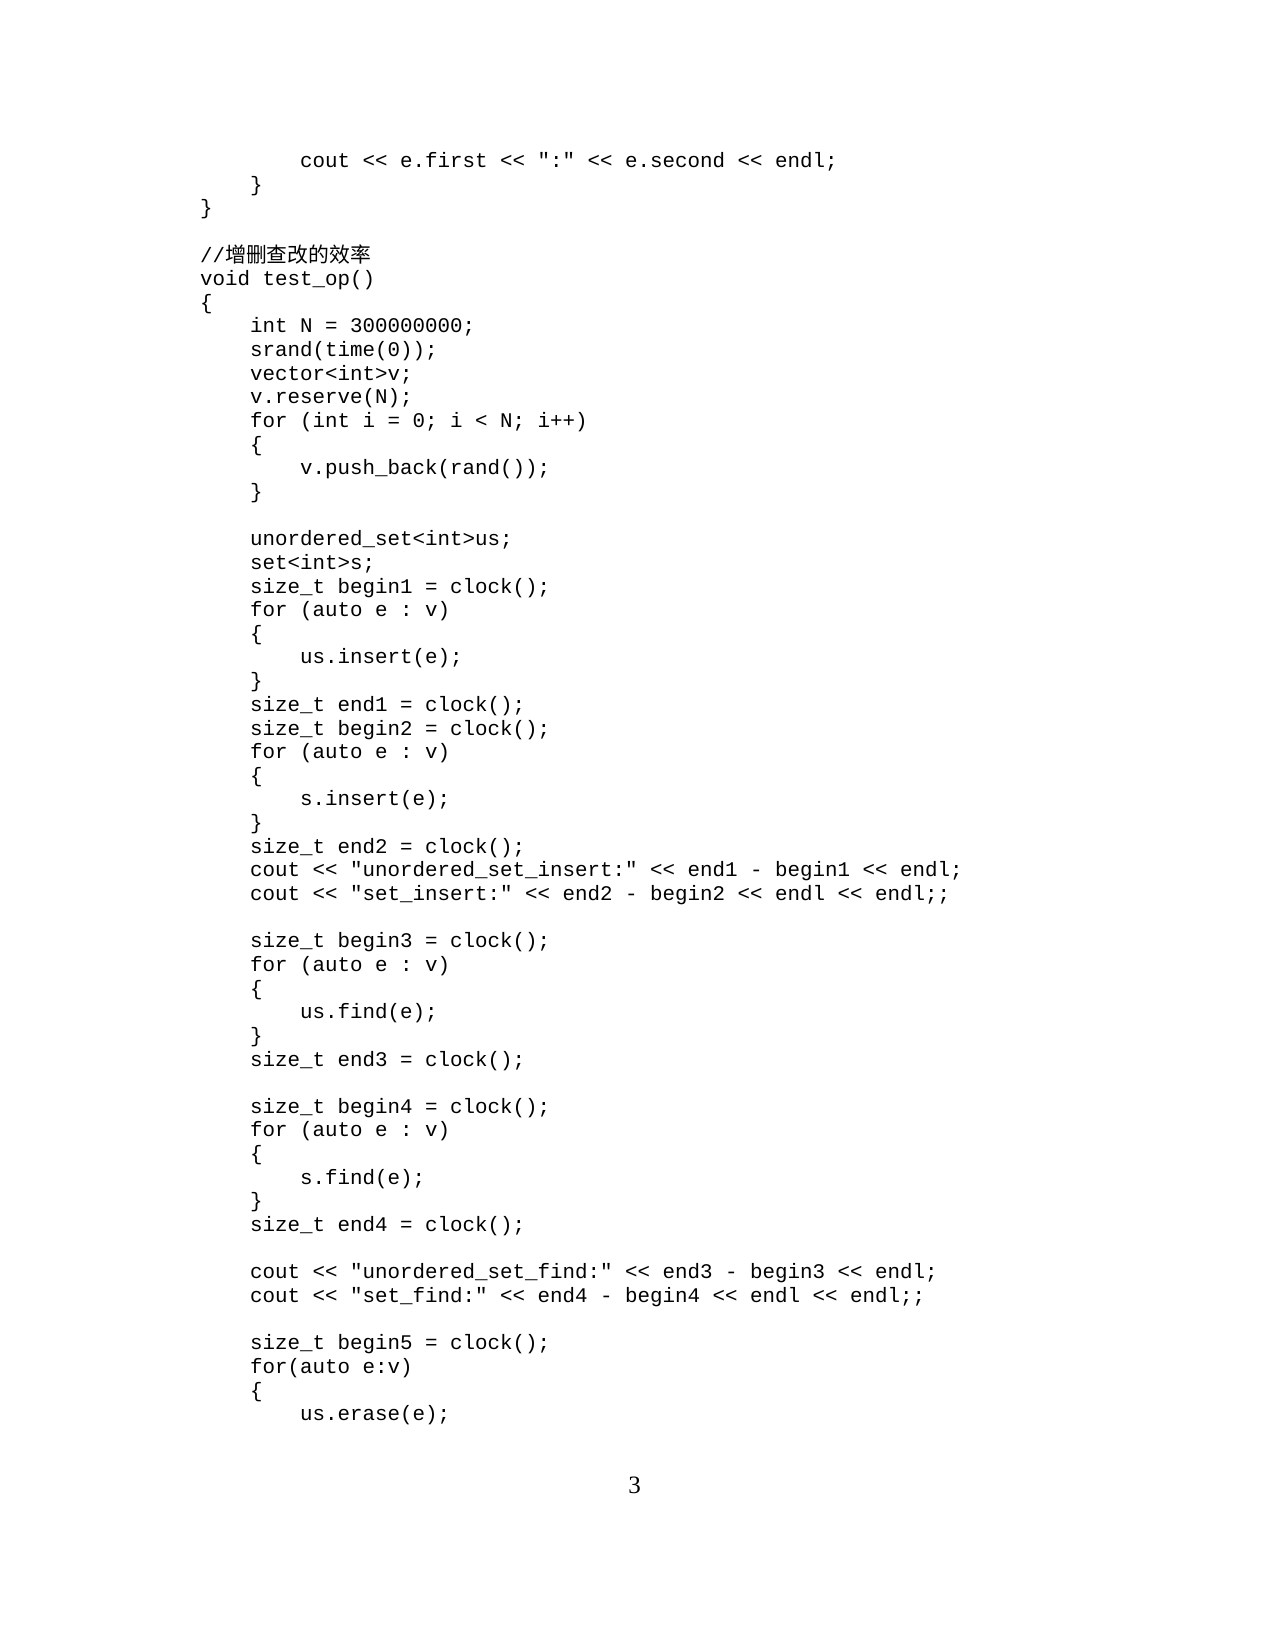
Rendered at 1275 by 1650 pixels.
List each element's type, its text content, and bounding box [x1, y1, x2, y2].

text s.insert(e); [150, 788, 1125, 812]
text v.push_back(rand()); [150, 457, 1125, 481]
text } [150, 1025, 1125, 1048]
text cout << "unordered_set_insert:" << end1 - begin1 << endl; [150, 859, 1125, 883]
text size_t end3 = clock(); [150, 1048, 1125, 1072]
text size_t begin3 = clock(); [150, 930, 1125, 954]
text v.reserve(N); [150, 386, 1125, 410]
text for(auto e:v) [150, 1356, 1125, 1379]
text } [150, 481, 1125, 505]
text s.find(e); [150, 1167, 1125, 1190]
text size_t end4 = clock(); [150, 1214, 1125, 1238]
text size_t begin1 = clock(); [150, 576, 1125, 599]
text { [150, 623, 1125, 647]
text for (int i = 0; i < N; i++) [150, 410, 1125, 434]
text } [150, 670, 1125, 694]
text for (auto e : v) [150, 1119, 1125, 1143]
text { [150, 292, 1125, 316]
text size_t begin4 = clock(); [150, 1096, 1125, 1119]
text size_t end1 = clock(); [150, 694, 1125, 717]
text } [150, 812, 1125, 836]
text for (auto e : v) [150, 741, 1125, 765]
text size_t begin2 = clock(); [150, 717, 1125, 741]
text for (auto e : v) [150, 954, 1125, 978]
text cout << "set_insert:" << end2 - begin2 << endl << endl;; [150, 883, 1125, 907]
text { [150, 1143, 1125, 1167]
text us.erase(e); [150, 1403, 1125, 1427]
text for (auto e : v) [150, 599, 1125, 623]
text us.insert(e); [150, 647, 1125, 670]
text size_t end2 = clock(); [150, 836, 1125, 859]
text us.find(e); [150, 1001, 1125, 1025]
text { [150, 765, 1125, 788]
text size_t begin5 = clock(); [150, 1332, 1125, 1356]
text } [150, 174, 1125, 197]
text void test_op() [150, 268, 1125, 292]
text { [150, 978, 1125, 1001]
text vector<int>v; [150, 363, 1125, 386]
text { [150, 434, 1125, 457]
text } [150, 1190, 1125, 1214]
text cout << "unordered_set_find:" << end3 - begin3 << endl; [150, 1261, 1125, 1285]
text //增删查改的效率 [150, 244, 1125, 268]
text cout << e.first << ":" << e.second << endl; [150, 150, 1125, 174]
text srand(time(0)); [150, 339, 1125, 363]
text set<int>s; [150, 552, 1125, 576]
text unordered_set<int>us; [150, 528, 1125, 552]
text { [150, 1379, 1125, 1403]
text cout << "set_find:" << end4 - begin4 << endl << endl;; [150, 1285, 1125, 1309]
text int N = 300000000; [150, 316, 1125, 339]
text } [150, 197, 1125, 221]
